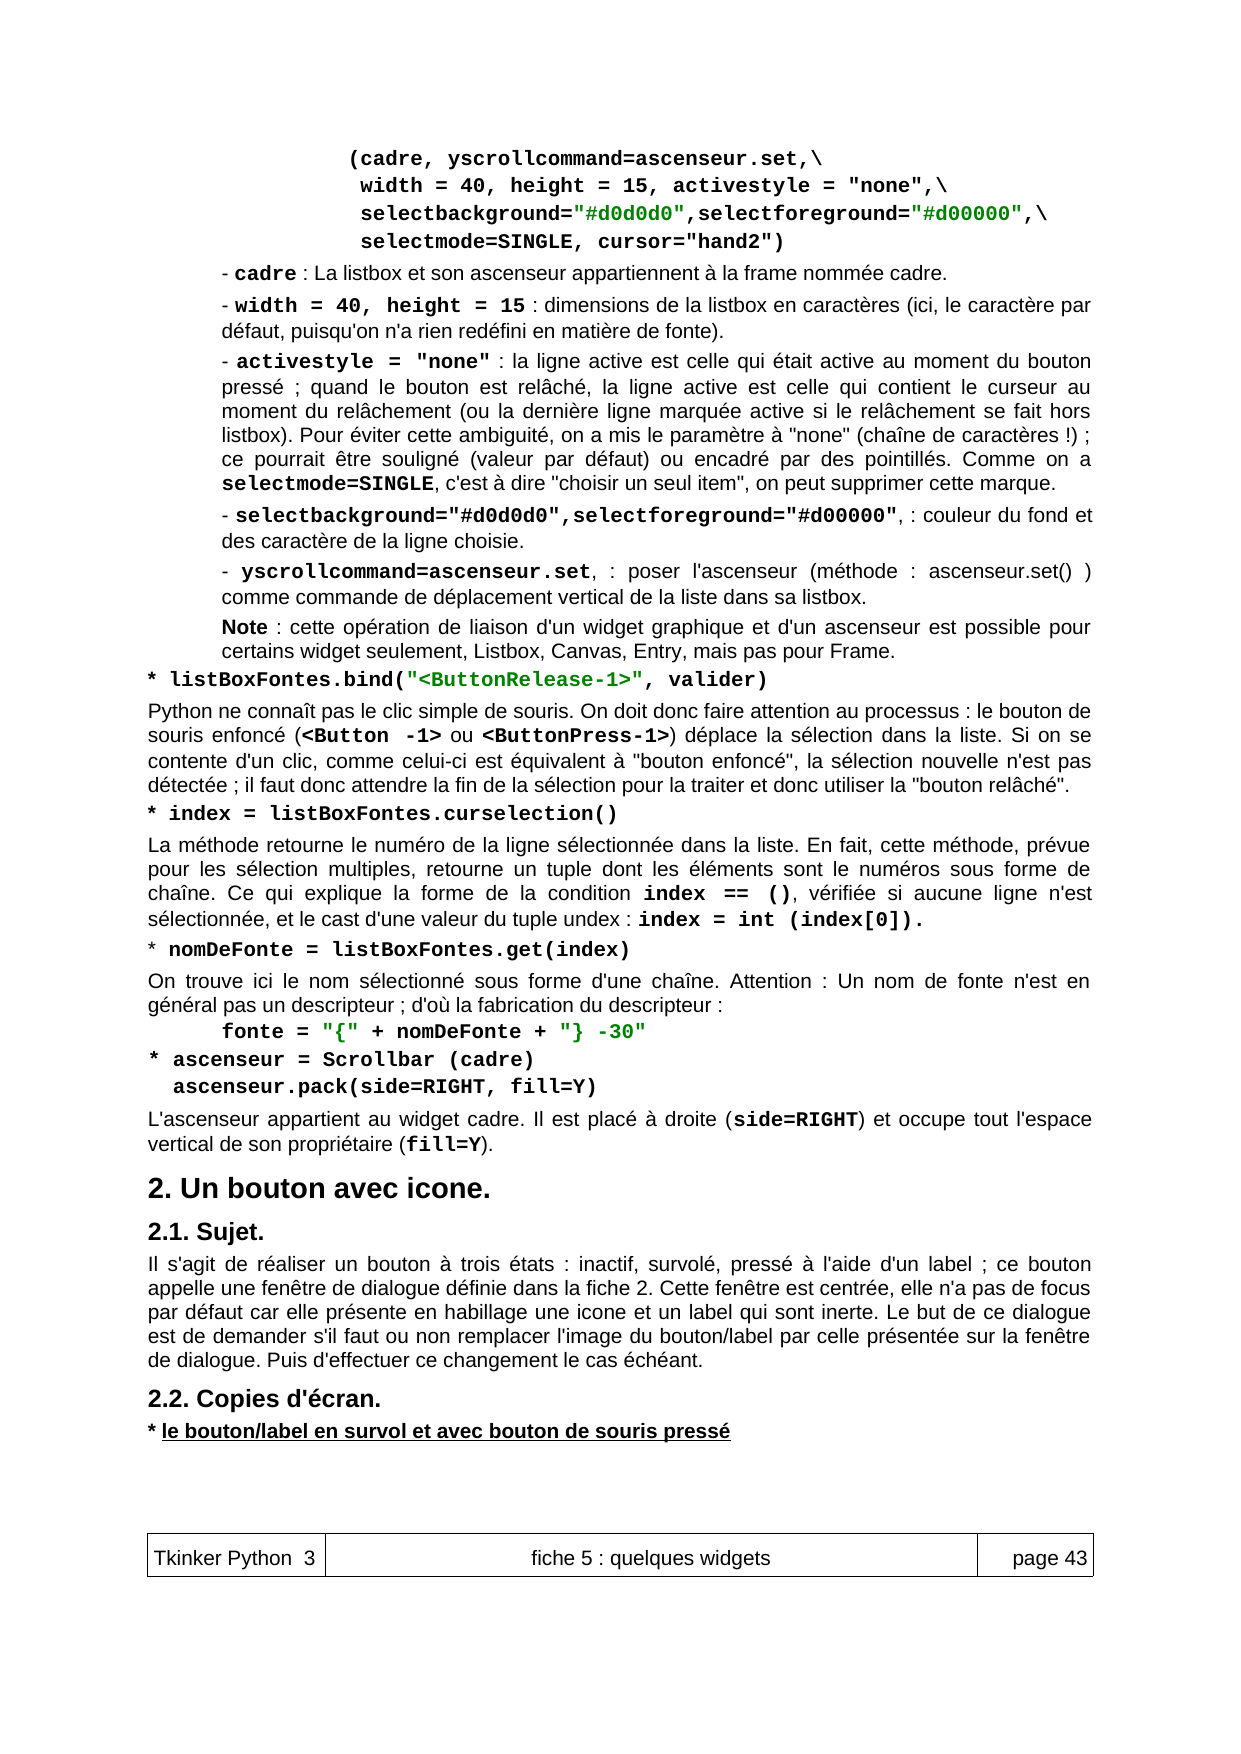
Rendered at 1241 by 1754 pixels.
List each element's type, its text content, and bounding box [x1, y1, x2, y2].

subtitle * ascenseur = Scrollbar (cadre) [148, 1049, 1093, 1072]
text - selectbackground="#d0d0d0",selectforeground="#d00000", : couleur du fond et des caractère de la ligne choisie. [221, 503, 1093, 553]
text Il s'agit de réaliser un bouton à trois états : inactif, survolé, pressé à l'aide d'un label ; ce bouton appelle une fenêtre de dialogue définie dans la fiche 2. Cette fenêtre est centrée, elle n'a pas de focus par défaut car elle présente en habillage une icone et un label qui sont inerte. Le but de ce dialogue est de demander s'il faut ou non remplacer l'image du bouton/label par celle présentée sur la fenêtre de dialogue. Puis d'effectuer ce changement le cas échéant. [148, 1252, 1093, 1371]
subtitle * index = listBoxFontes.curselection() [148, 801, 1093, 827]
subtitle selectbackground="#d0d0d0",selectforeground="#d00000",\ [148, 203, 1093, 227]
text - width = 40, height = 15 : dimensions de la listbox en caractères (ici, le caractère par défaut, puisqu'on n'a rien redéfini en matière de fonte). [221, 293, 1093, 343]
text - activestyle = "none" : la ligne active est celle qui était active au moment du bouton pressé ; quand le bouton est relâché, la ligne active est celle qui contient le curseur au moment du relâchement (ou la dernière ligne marquée active si le relâchement se fait hors listbox). Pour éviter cette ambiguité, on a mis le paramètre à "none" (chaîne de caractères !) ; ce pourrait être souligné (valeur par défaut) ou encadré par des pointillés. Comme on a selectmode=SINGLE, c'est à dire "choisir un seul item", on peut supprimer cette marque. [221, 349, 1093, 497]
text - cadre : La listbox et son ascenseur appartiennent à la frame nommée cadre. [221, 261, 1093, 287]
subtitle (cadre, yscrollcommand=ascenseur.set,\ [148, 148, 1093, 171]
subtitle * le bouton/label en survol et avec bouton de souris pressé [148, 1419, 1093, 1443]
text Note : cette opération de liaison d'un widget graphique et d'un ascenseur est possible pour certains widget seulement, Listbox, Canvas, Entry, mais pas pour Frame. [221, 615, 1093, 663]
subtitle width = 40, height = 15, activestyle = "none",\ [148, 175, 1093, 199]
subtitle 2.2. Copies d'écran. [148, 1384, 1093, 1413]
text Python ne connaît pas le clic simple de souris. On doit donc faire attention au processus : le bouton de souris enfoncé (<Button -1> ou <ButtonPress-1>) déplace la sélection dans la liste. Si on se contente d'un clic, comme celui-ci est équivalent à "bouton enfoncé", la sélection nouvelle n'est pas détectée ; il faut donc attendre la fin de la sélection pour la traiter et donc utiliser la "bouton relâché". [148, 699, 1093, 797]
subtitle 2.1. Sujet. [148, 1217, 1093, 1245]
text - yscrollcommand=ascenseur.set, : poser l'ascenseur (méthode : ascenseur.set() ) comme commande de déplacement vertical de la liste dans sa listbox. [221, 559, 1093, 609]
text L'ascenseur appartient au widget cadre. Il est placé à droite (side=RIGHT) et occupe tout l'espace vertical de son propriétaire (fill=Y). [148, 1106, 1093, 1158]
subtitle selectmode=SINGLE, cursor="hand2") [148, 231, 1093, 255]
subtitle 2. Un bouton avec icone. [148, 1171, 1093, 1204]
text On trouve ici le nom sélectionné sous forme d'une chaîne. Attention : Un nom de fonte n'est en général pas un descripteur ; d'où la fabrication du descripteur : [148, 969, 1093, 1017]
subtitle ascenseur.pack(side=RIGHT, fill=Y) [148, 1077, 1093, 1100]
subtitle * listBoxFontes.bind("<ButtonRelease-1>", valider) [148, 667, 1093, 693]
subtitle * nomDeFonte = listBoxFontes.get(index) [148, 937, 1093, 963]
subtitle fonte = "{" + nomDeFonte + "} -30" [148, 1021, 1093, 1044]
text La méthode retourne le numéro de la ligne sélectionnée dans la liste. En fait, cette méthode, prévue pour les sélection multiples, retourne un tuple dont les éléments sont le numéros sous forme de chaîne. Ce qui explique la forme de la condition index == (), vérifiée si aucune ligne n'est sélectionnée, et le cast d'une valeur du tuple undex : index = int (index[0]). [148, 833, 1093, 933]
